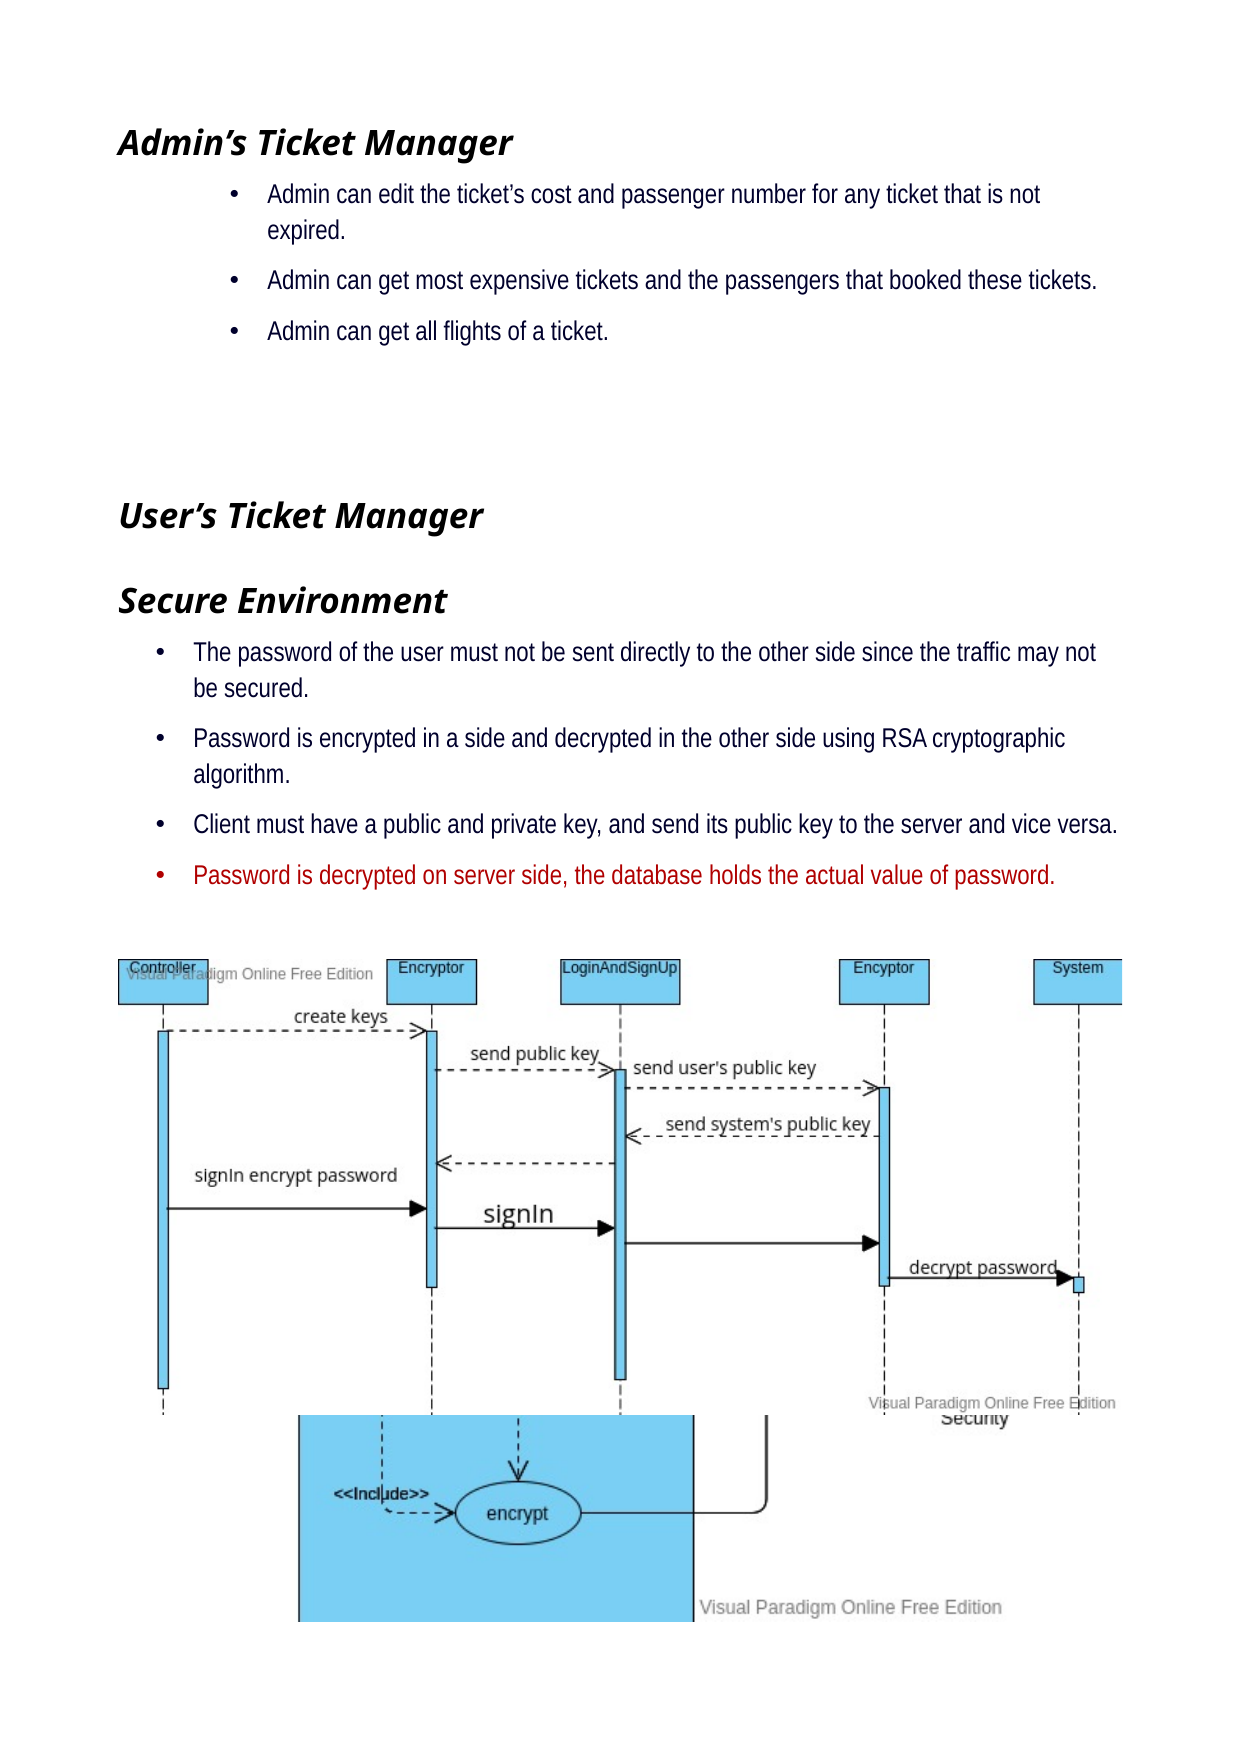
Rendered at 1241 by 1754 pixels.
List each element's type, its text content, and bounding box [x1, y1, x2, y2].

subtitle User’s Ticket Manager [118, 491, 1122, 538]
picture [118, 959, 1123, 1622]
subtitle Secure Environment [118, 576, 1122, 624]
subtitle Admin’s Ticket Manager [118, 118, 1122, 166]
list The password of the user must not be sent directly to the other side since the traffic may not be secured. [156, 636, 1122, 703]
list Password is decrypted on server side, the database holds the actual value of password. [156, 859, 1122, 890]
list Admin can edit the ticket’s cost and passenger number for any ticket that is not expired. [229, 178, 1122, 245]
list Admin can get all flights of a ticket. [229, 315, 1122, 346]
list Password is encrypted in a side and decrypted in the other side using RSA cryptographic algorithm. [156, 722, 1122, 789]
list Admin can get most expensive tickets and the passengers that booked these tickets. [229, 264, 1122, 296]
list Client must have a public and private key, and send its public key to the server and vice versa. [156, 808, 1122, 839]
